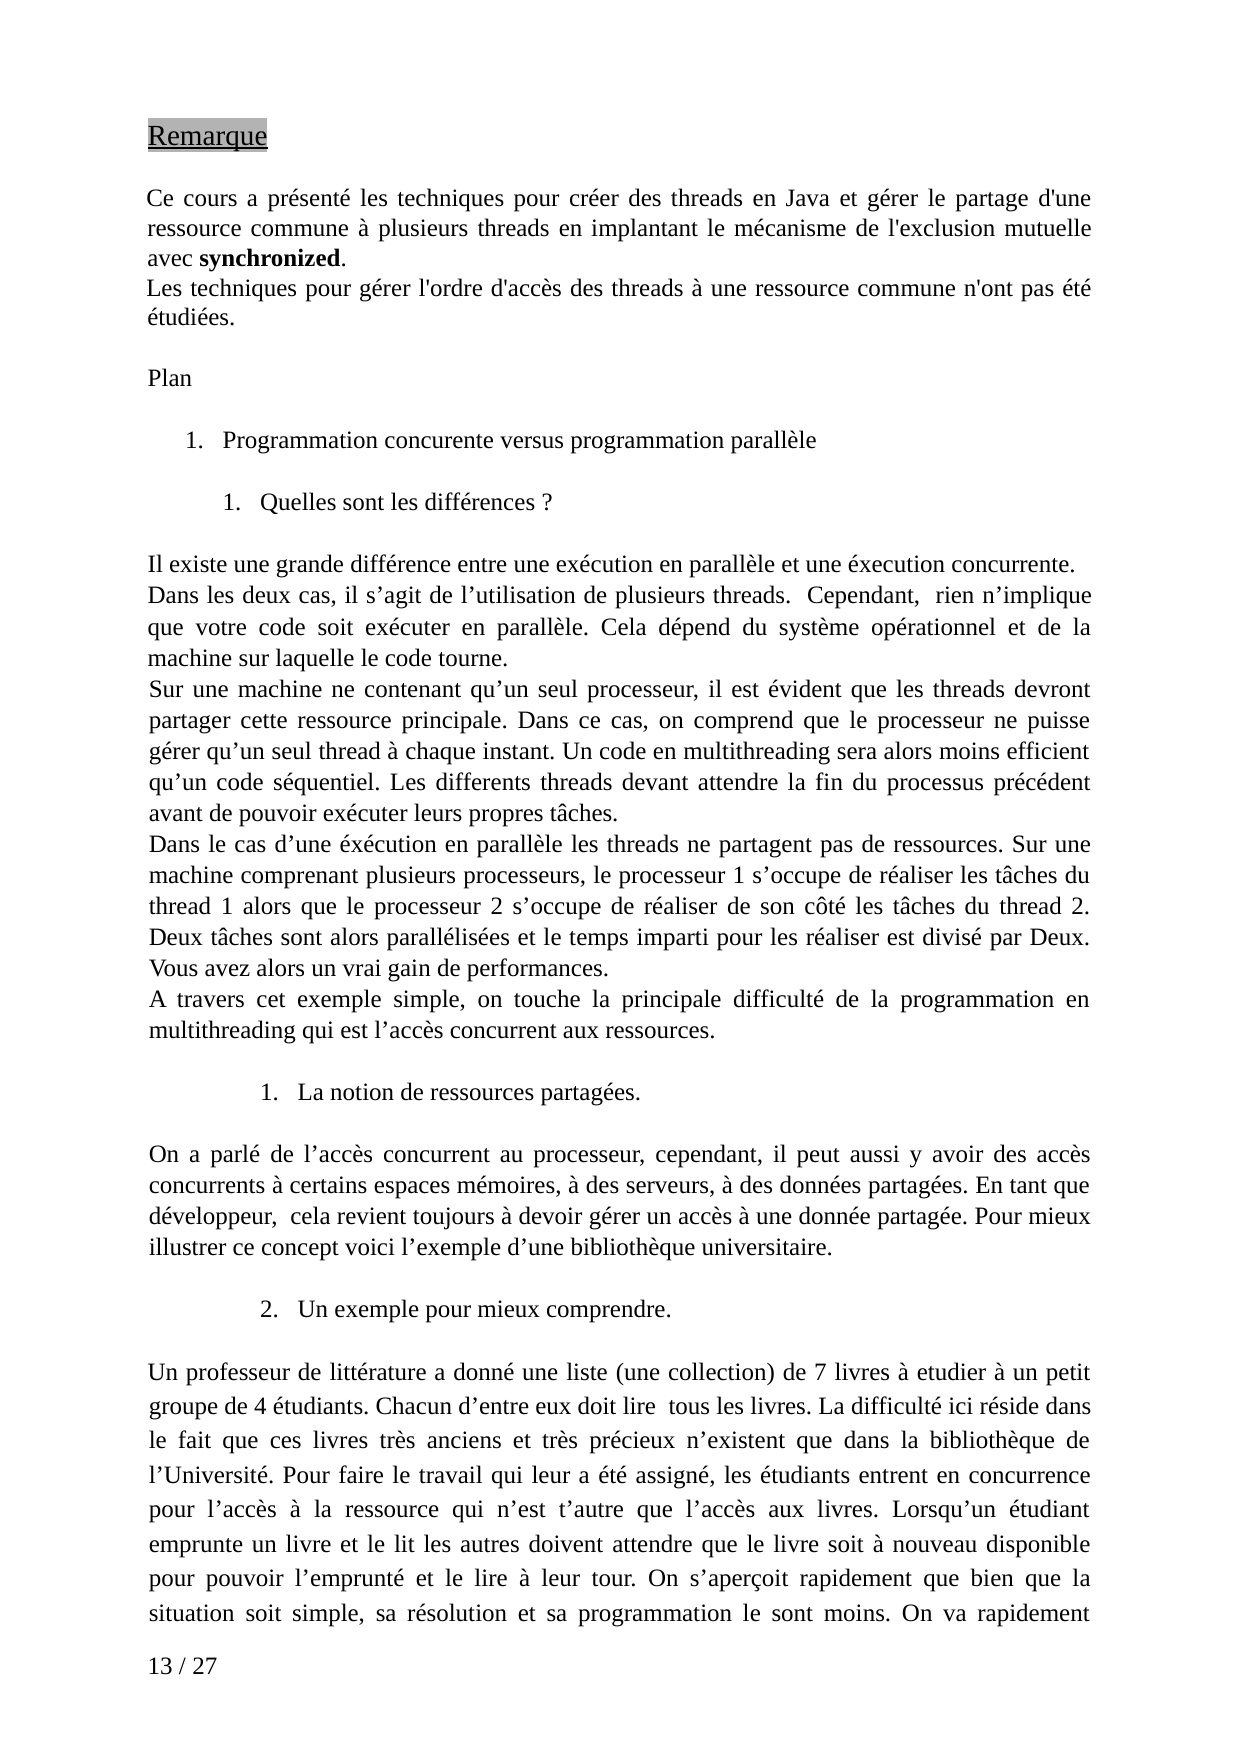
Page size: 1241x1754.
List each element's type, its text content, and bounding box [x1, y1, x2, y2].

text Dans le cas d’une éxécution en parallèle les threads ne partagent pas de ressources. Sur une machine comprenant plusieurs processeurs, le processeur 1 s’occupe de réaliser les tâches du thread 1 alors que le processeur 2 s’occupe de réaliser de son côté les tâches du thread 2. Deux tâches sont alors parallélisées et le temps imparti pour les réaliser est divisé par Deux. Vous avez alors un vrai gain de performances. [148, 829, 1092, 982]
subtitle Remarque [147, 118, 1092, 152]
text Un professeur de littérature a donné une liste (une collection) de 7 livres à etudier à un petit groupe de 4 étudiants. Chacun d’entre eux doit lire tous les livres. La difficulté ici réside dans le fait que ces livres très anciens et très précieux n’existent que dans la bibliothèque de l’Université. Pour faire le travail qui leur a été assigné, les étudiants entrent en concurrence pour l’accès à la ressource qui n’est t’autre que l’accès aux livres. Lorsqu’un étudiant emprunte un livre et le lit les autres doivent attendre que le livre soit à nouveau disponible pour pouvoir l’emprunté et le lire à leur tour. On s’aperçoit rapidement que bien que la situation soit simple, sa résolution et sa programmation le sont moins. On va rapidement [147, 1357, 1092, 1627]
list Programmation concurente versus programmation parallèle [185, 425, 1093, 454]
text Dans les deux cas, il s’agit de l’utilisation de plusieurs threads. Cependant, rien n’implique que votre code soit exécuter en parallèle. Cela dépend du système opérationnel et de la machine sur laquelle le code tourne. [147, 581, 1093, 671]
text Sur une machine ne contenant qu’un seul processeur, il est évident que les threads devront partager cette ressource principale. Dans ce cas, on comprend que le processeur ne puisse gérer qu’un seul thread à chaque instant. Un code en multithreading sera alors moins efficient qu’un code séquentiel. Les differents threads devant attendre la fin du processus précédent avant de pouvoir exécuter leurs propres tâches. [148, 674, 1092, 827]
text A travers cet exemple simple, on touche la principale difficulté de la programmation en multithreading qui est l’accès concurrent aux ressources. [148, 984, 1092, 1044]
text On a parlé de l’accès concurrent au processeur, cependant, il peut aussi y avoir des accès concurrents à certains espaces mémoires, à des serveurs, à des données partagées. En tant que développeur, cela revient toujours à devoir gérer un accès à une donnée partagée. Pour mieux illustrer ce concept voici l’exemple d’une bibliothèque universitaire. [148, 1139, 1092, 1261]
list La notion de ressources partagées. [260, 1077, 1093, 1106]
text Ce cours a présenté les techniques pour créer des threads en Java et gérer le partage d'une ressource commune à plusieurs threads en implantant le mécanisme de l'exclusion mutuelle avec synchronized. [146, 183, 1093, 271]
text Il existe une grande différence entre une exécution en parallèle et une éxecution concurrente. [147, 549, 1093, 578]
text Les techniques pour gérer l'ordre d'accès des threads à une ressource commune n'ont pas été étudiées. [146, 273, 1093, 331]
text Plan [147, 363, 1093, 392]
list Quelles sont les différences ? [222, 487, 1093, 516]
list Un exemple pour mieux comprendre. [260, 1294, 1093, 1323]
